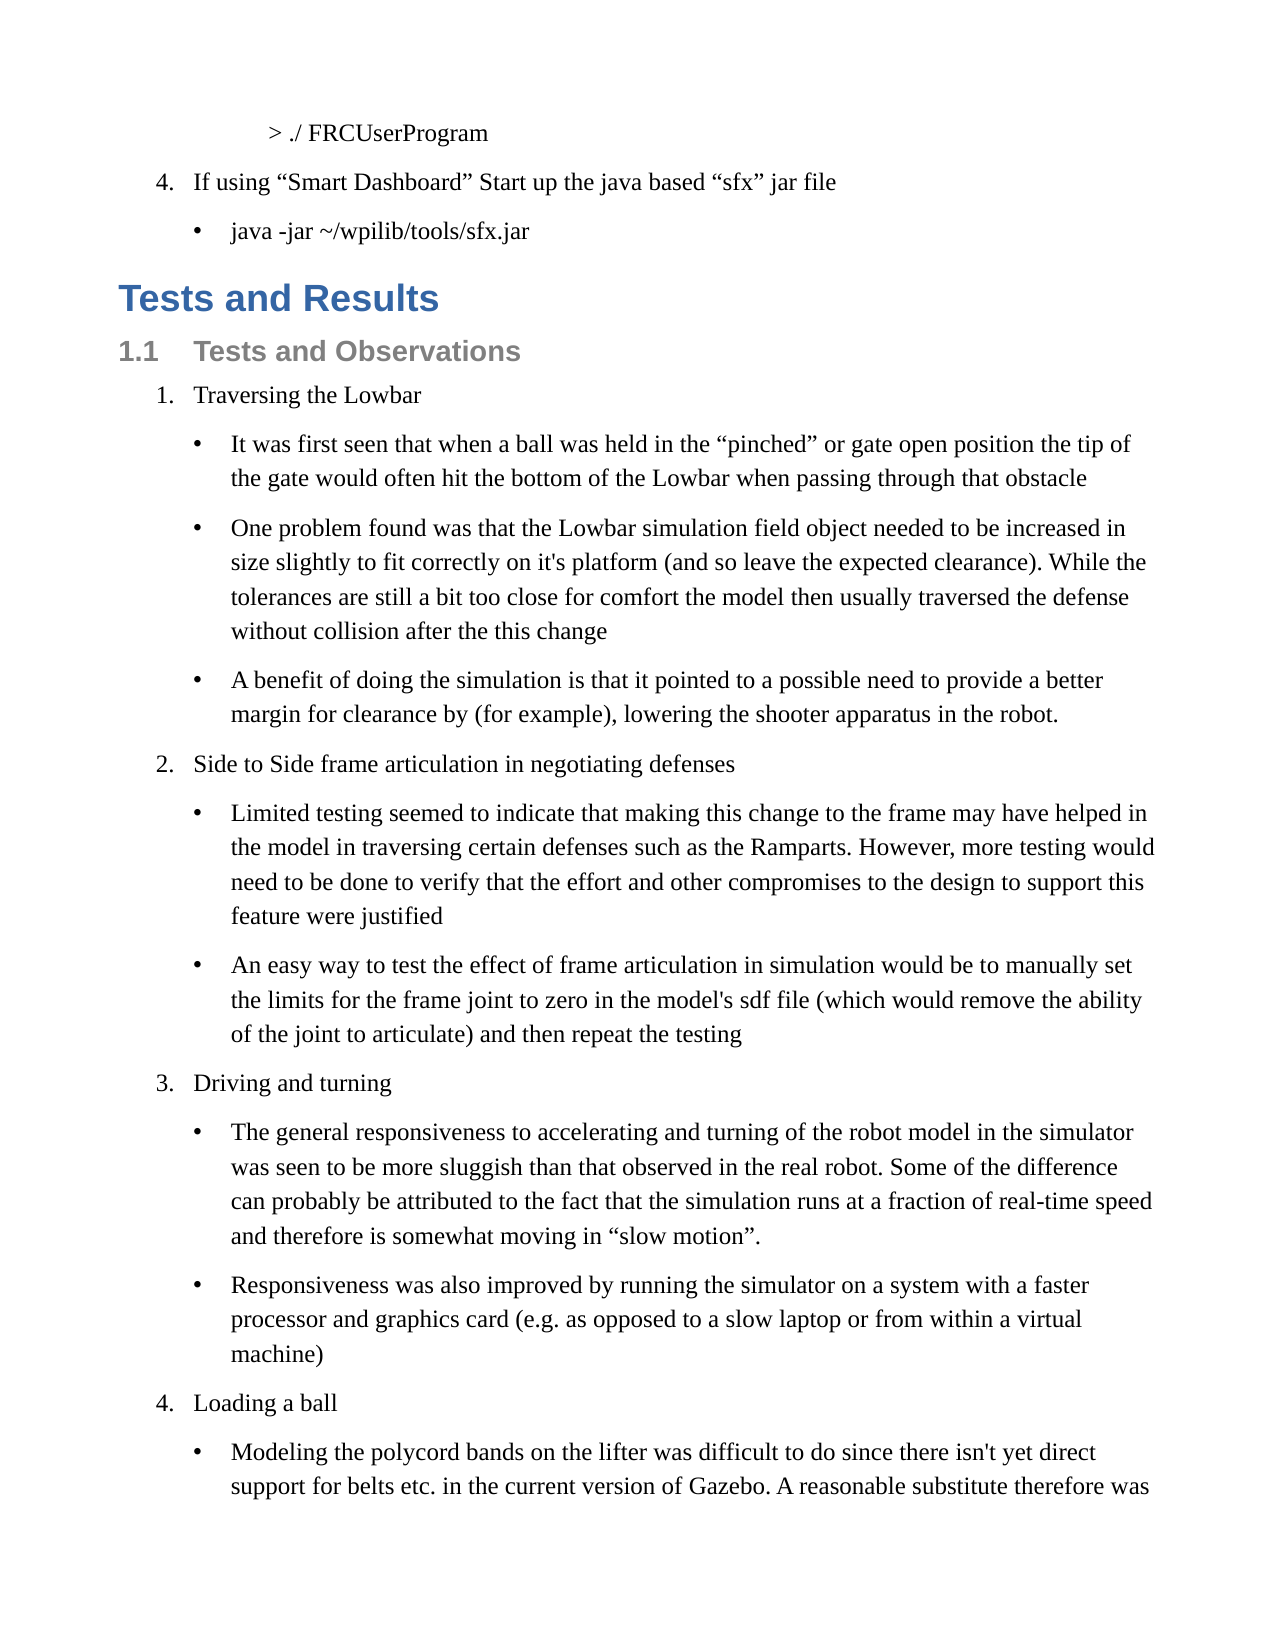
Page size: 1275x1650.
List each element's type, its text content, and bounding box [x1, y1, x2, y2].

list Limited testing seemed to indicate that making this change to the frame may have helped in the model in traversing certain defenses such as the Ramparts. However, more testing would need to be done to verify that the effort and other compromises to the design to support this feature were justified [193, 798, 1157, 930]
list Traversing the Lowbar [156, 380, 1157, 409]
subtitle Tests and Results [118, 276, 1157, 319]
list One problem found was that the Lowbar simulation field object needed to be increased in size slightly to fit correctly on it's platform (and so leave the expected clearance). While the tolerances are still a bit too close for comfort the model then usually traversed the defense without collision after the this change [193, 513, 1157, 645]
list An easy way to test the effect of frame articulation in simulation would be to manually set the limits for the frame joint to zero in the model's sdf file (which would remove the ability of the joint to articulate) and then repeat the testing [193, 950, 1157, 1048]
list The general responsiveness to accelerating and turning of the robot model in the simulator was seen to be more sluggish than that observed in the real robot. Some of the difference can probably be attributed to the fact that the simulation runs at a fraction of real-time speed and therefore is somewhat moving in “slow motion”. [193, 1117, 1157, 1249]
list > ./ FRCUserProgram [231, 118, 1157, 147]
list Driving and turning [156, 1068, 1157, 1097]
list Modeling the polycord bands on the lifter was difficult to do since there isn't yet direct support for belts etc. in the current version of Gazebo. A reasonable substitute therefore was [193, 1437, 1157, 1500]
list Loading a ball [156, 1388, 1157, 1417]
list java -jar ~/wpilib/tools/sfx.jar [193, 216, 1157, 245]
list It was first seen that when a ball was held in the “pinched” or gate open position the tip of the gate would often hit the bottom of the Lowbar when passing through that obstacle [193, 429, 1157, 492]
list If using “Smart Dashboard” Start up the java based “sfx” jar file [156, 167, 1157, 196]
list A benefit of doing the simulation is that it pointed to a possible need to provide a better margin for clearance by (for example), lowering the shooter apparatus in the robot. [193, 665, 1157, 728]
list Responsiveness was also improved by running the simulator on a system with a faster processor and graphics card (e.g. as opposed to a slow laptop or from within a virtual machine) [193, 1270, 1157, 1367]
list Side to Side frame articulation in negotiating defenses [156, 749, 1157, 777]
subtitle Tests and Observations [118, 334, 1157, 367]
